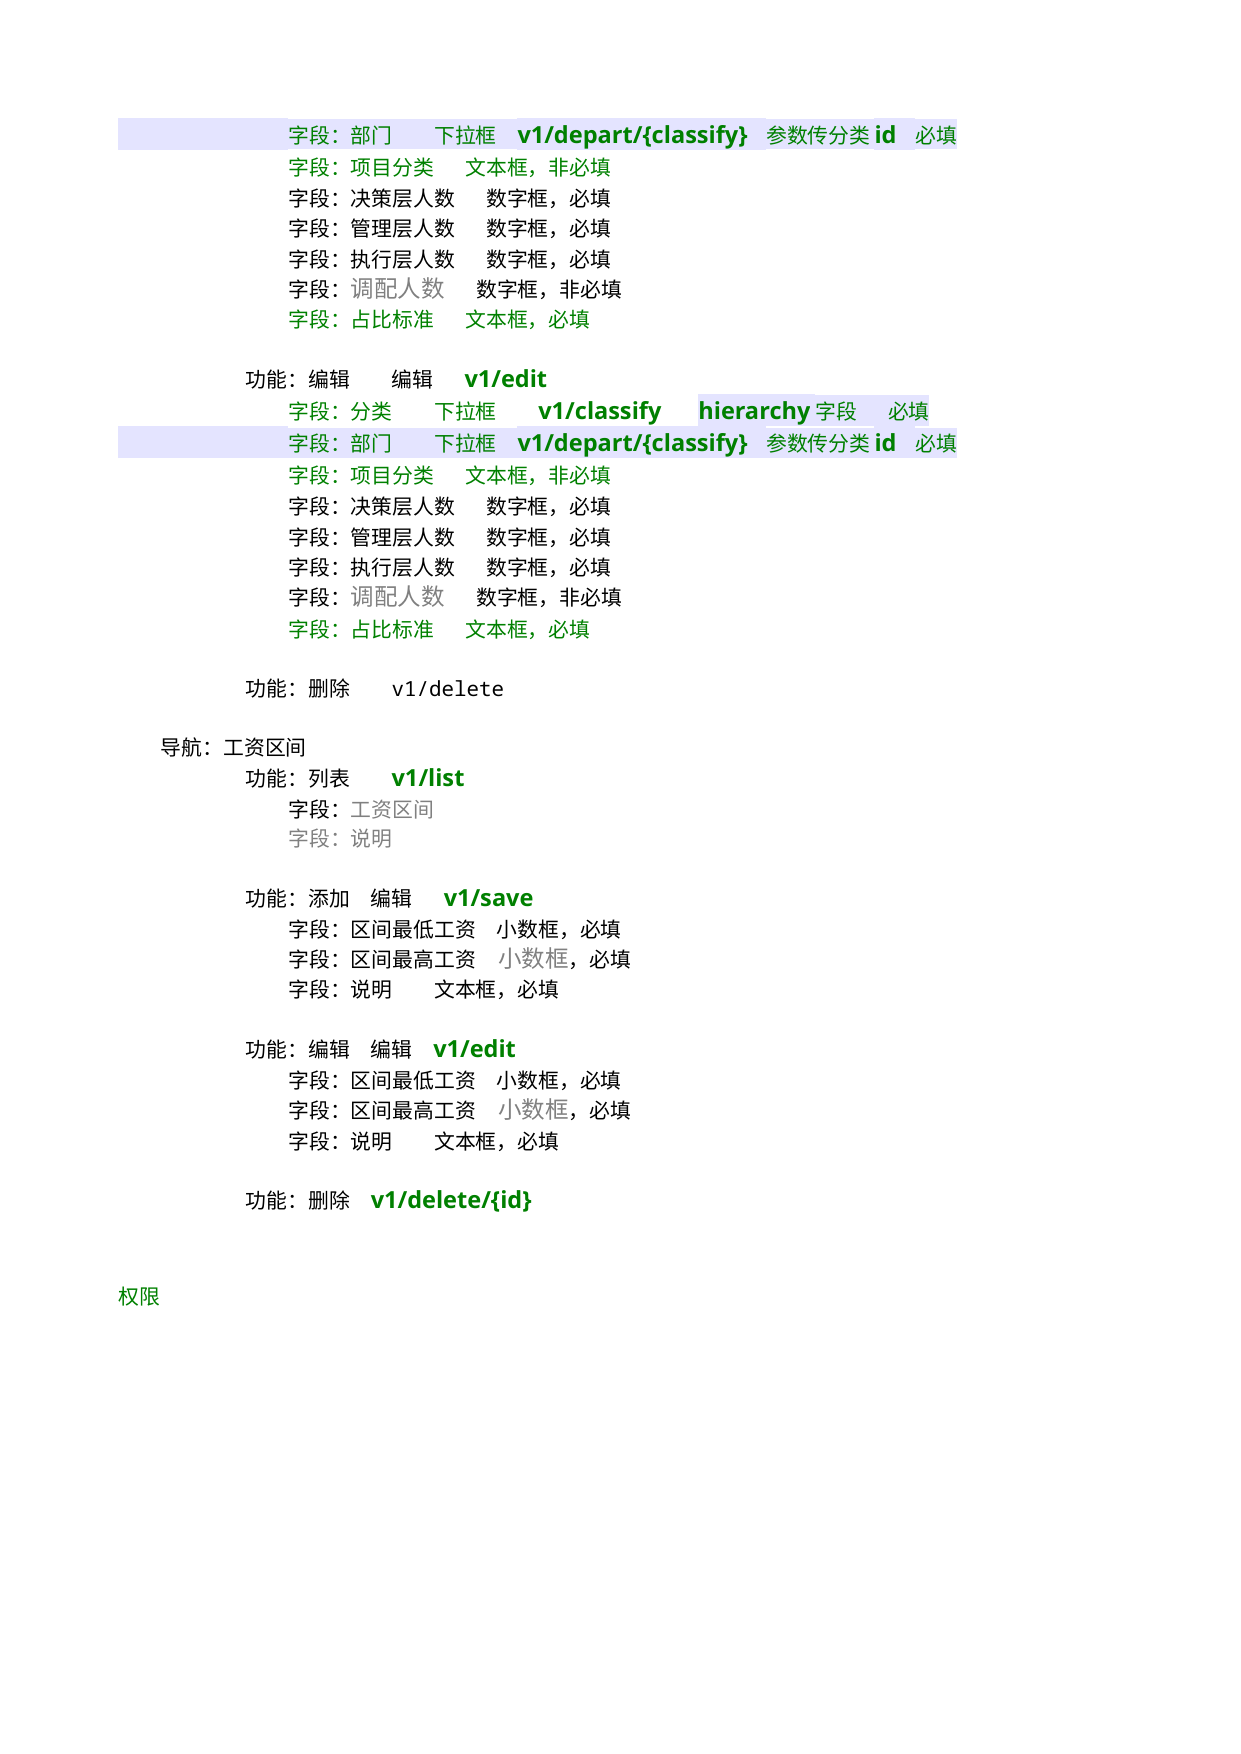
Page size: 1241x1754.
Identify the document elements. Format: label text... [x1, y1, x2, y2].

text 字段：区间最高工资 小数框，必填 [118, 1094, 1122, 1125]
text 字段：执行层人数 数字框，必填 [118, 551, 1122, 582]
text 字段：调配人数 数字框，非必填 [118, 273, 1122, 303]
text 字段：说明 文本框，必填 [118, 1125, 1122, 1155]
text 字段：占比标准 文本框，必填 [118, 612, 1122, 644]
text 字段：决策层人数 数字框，必填 [118, 491, 1122, 521]
text 字段：执行层人数 数字框，必填 [118, 243, 1122, 273]
text 字段：项目分类 文本框，非必填 [118, 150, 1122, 182]
text 字段：决策层人数 数字框，必填 [118, 182, 1122, 213]
text 字段：说明 文本框，必填 [118, 973, 1122, 1004]
text 字段：管理层人数 数字框，必填 [118, 521, 1122, 551]
text 功能：添加 编辑 v1/save [118, 881, 1122, 913]
text 权限 [118, 1280, 1122, 1310]
text 字段：调配人数 数字框，非必填 [118, 582, 1122, 612]
text 功能：编辑 编辑 v1/edit [118, 362, 1122, 394]
text 字段：管理层人数 数字框，必填 [118, 213, 1122, 243]
text 字段：区间最低工资 小数框，必填 [118, 913, 1122, 943]
text 字段：工资区间 [118, 793, 1122, 824]
text 字段：项目分类 文本框，非必填 [118, 458, 1122, 491]
text 功能：列表 v1/list [118, 761, 1122, 793]
text 功能：编辑 编辑 v1/edit [118, 1032, 1122, 1064]
text 字段：分类 下拉框 v1/classify hierarchy字段 必填 [118, 394, 1122, 426]
text 字段：占比标准 文本框，必填 [118, 303, 1122, 334]
text 功能：删除 v1/delete/{id} [118, 1184, 1122, 1216]
text 字段：区间最低工资 小数框，必填 [118, 1064, 1122, 1094]
text 字段：部门 下拉框 v1/depart/{classify} 参数传分类id 必填 [118, 426, 1122, 458]
text 导航：工资区间 [118, 731, 1122, 761]
text 字段：区间最高工资 小数框，必填 [118, 943, 1122, 973]
text 字段：部门 下拉框 v1/depart/{classify} 参数传分类id 必填 [118, 118, 1122, 150]
text 字段：说明 [118, 824, 1122, 852]
text 功能：删除 v1/delete [118, 672, 1122, 703]
